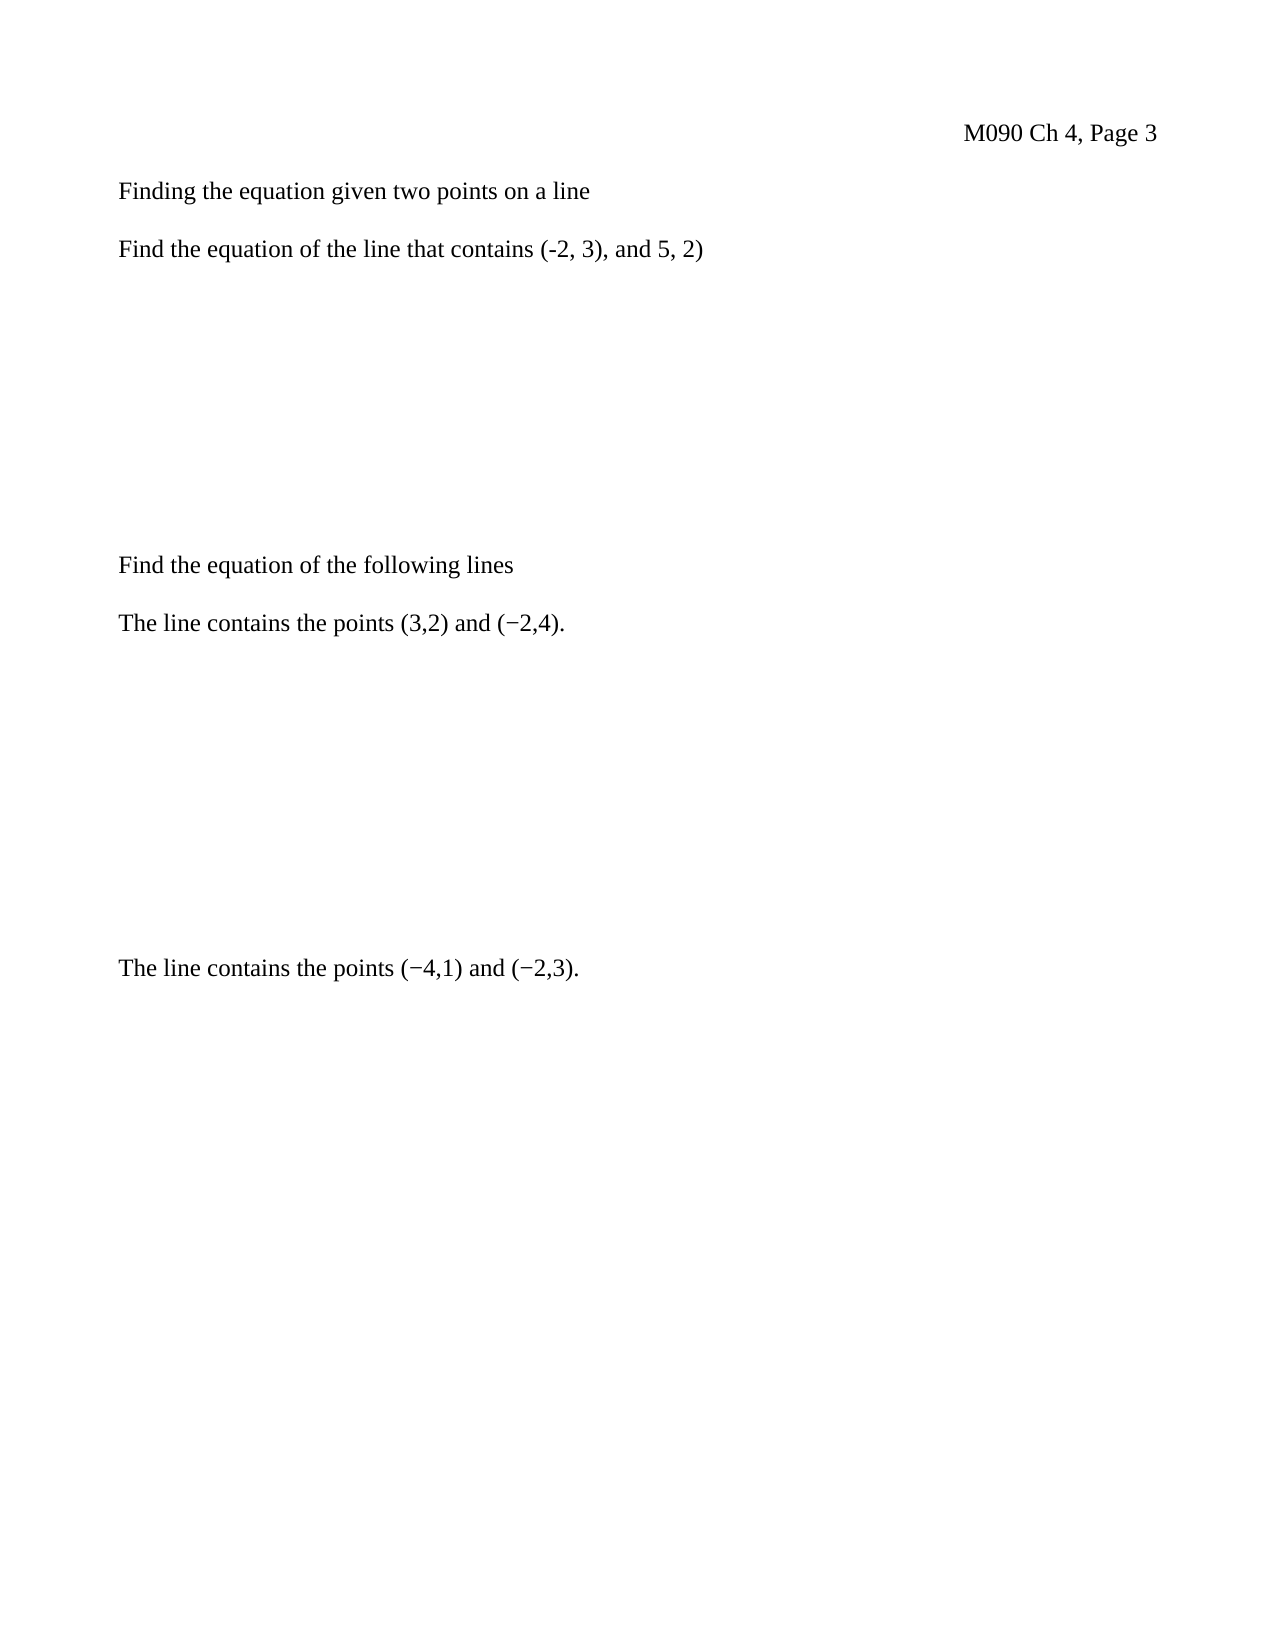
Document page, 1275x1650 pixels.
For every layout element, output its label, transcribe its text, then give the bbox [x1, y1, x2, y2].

text The line contains the points (−4,1) and (−2,3). [118, 953, 1157, 981]
text Find the equation of the following lines [118, 550, 1157, 579]
text Find the equation of the line that contains (-2, 3), and 5, 2) [118, 234, 1157, 263]
text The line contains the points (3,2) and (−2,4). [118, 608, 1157, 636]
text Finding the equation given two points on a line [118, 176, 1157, 205]
